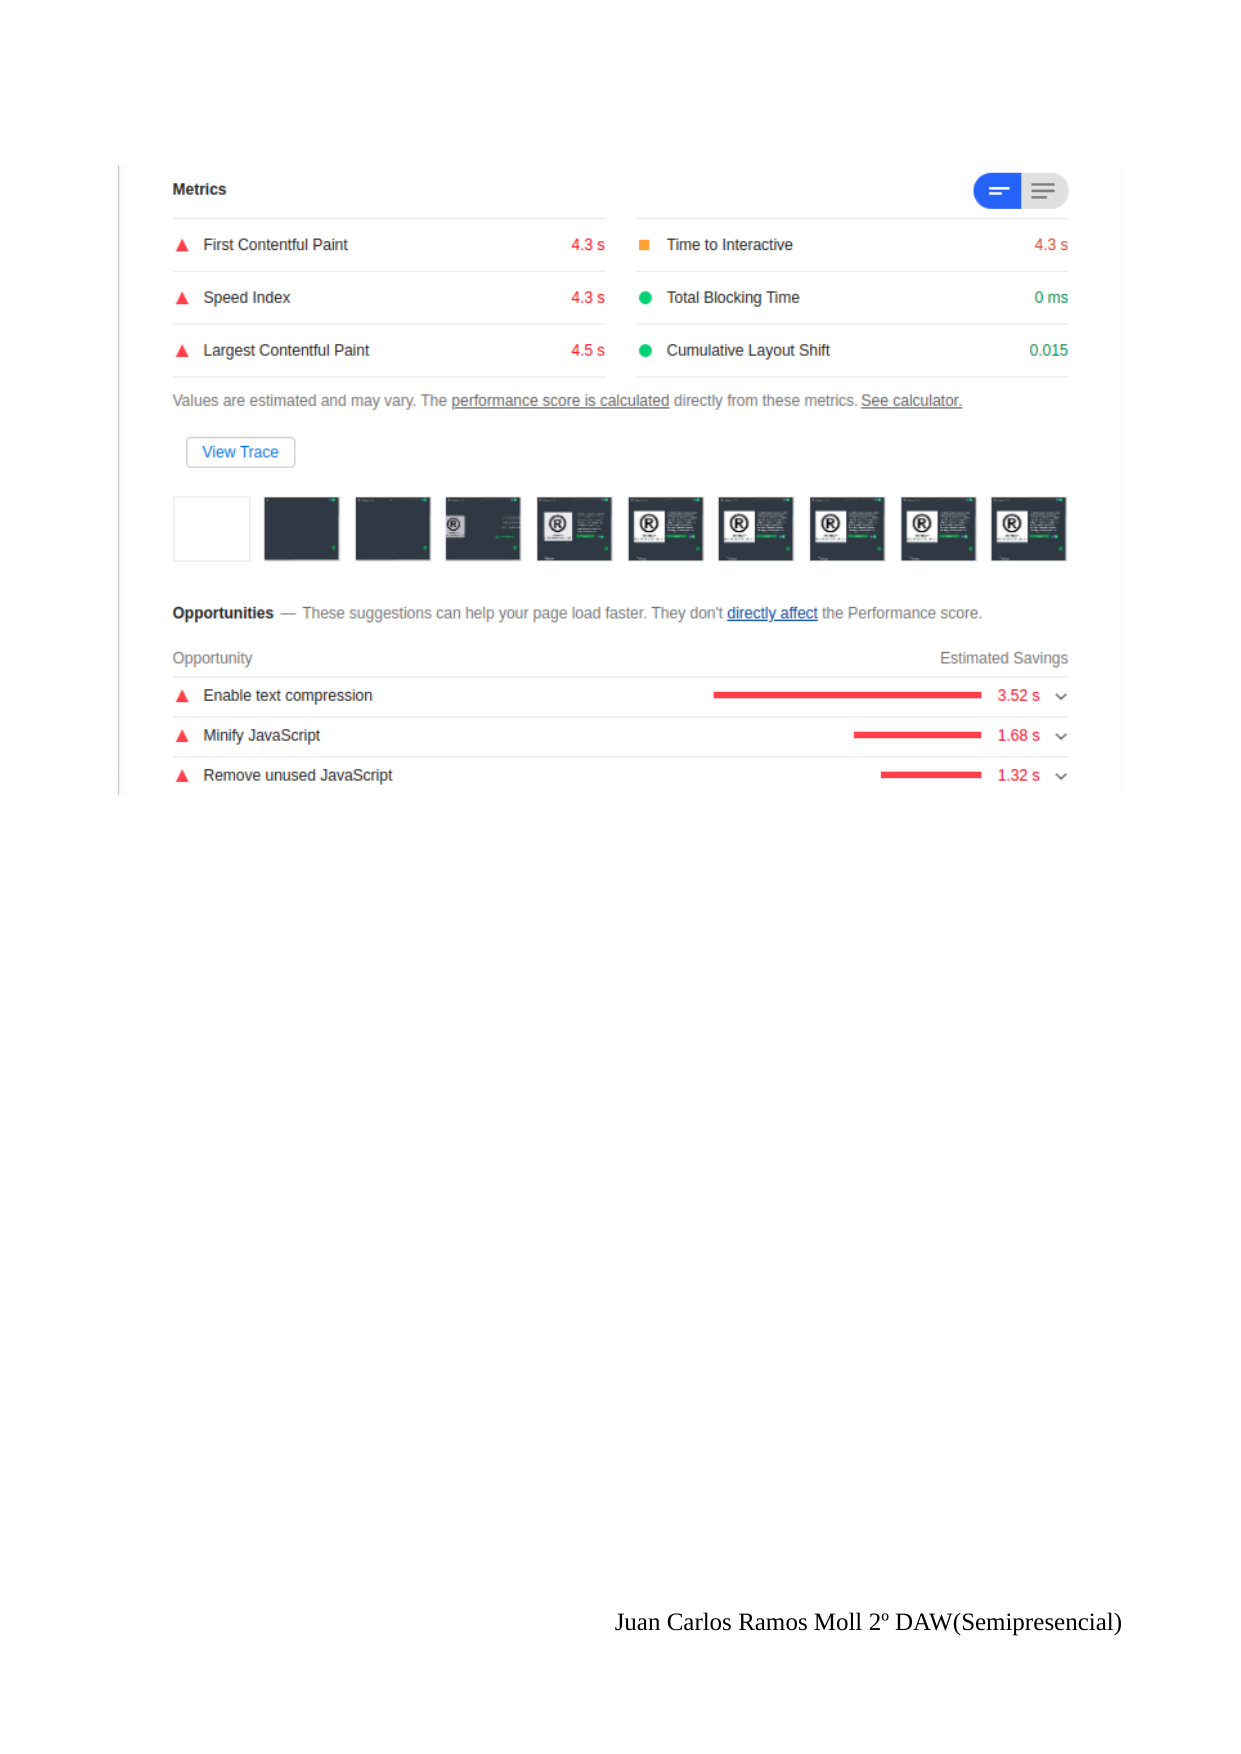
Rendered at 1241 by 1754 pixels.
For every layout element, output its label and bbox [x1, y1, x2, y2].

picture [118, 165, 1123, 795]
